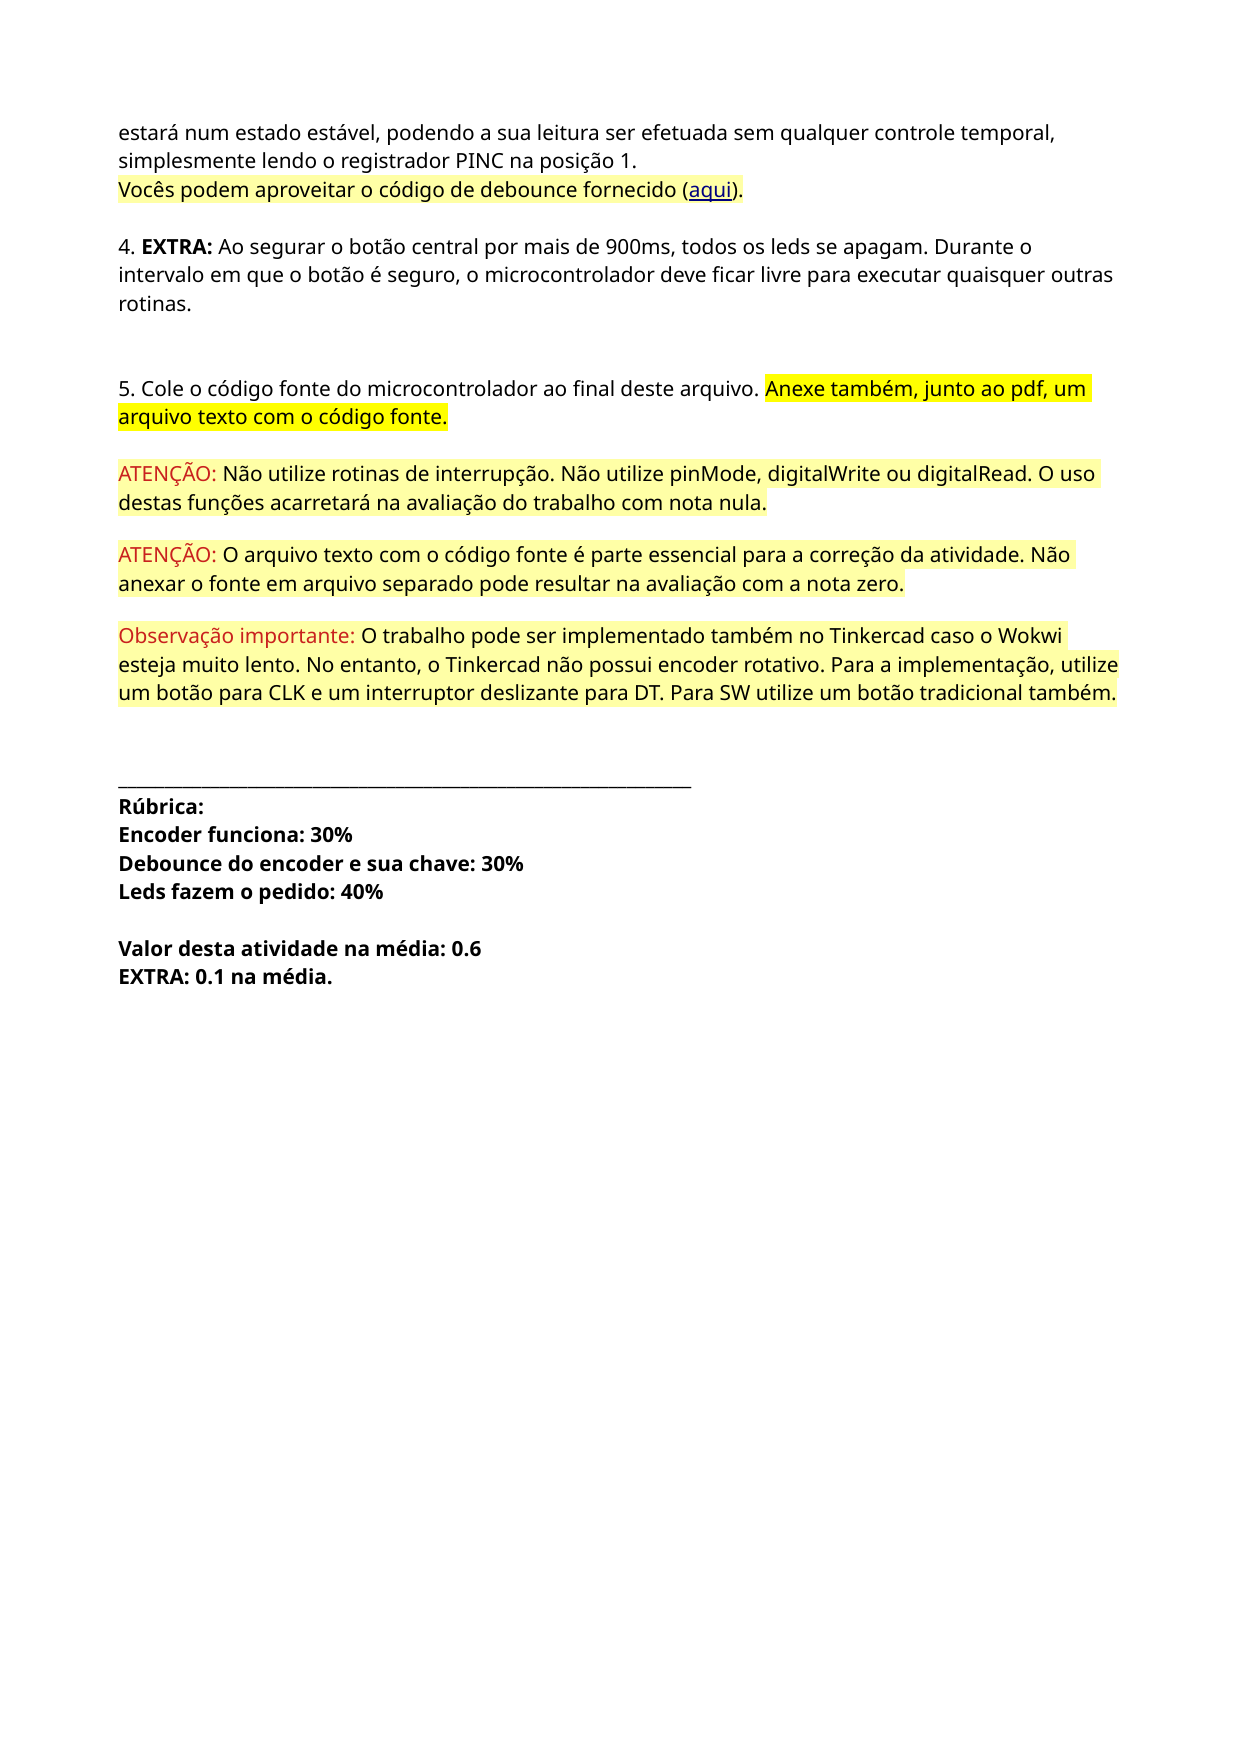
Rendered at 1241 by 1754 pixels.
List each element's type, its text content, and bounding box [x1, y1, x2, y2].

text estará num estado estável, podendo a sua leitura ser efetuada sem qualquer controle temporal, simplesmente lendo o registrador PINC na posição 1. [118, 118, 1122, 175]
text ______________________________________________________________ [118, 763, 1122, 792]
text Debounce do encoder e sua chave: 30% [118, 849, 1122, 877]
text 4. EXTRA: Ao segurar o botão central por mais de 900ms, todos os leds se apagam. Durante o intervalo em que o botão é seguro, o microcontrolador deve ficar livre para executar quaisquer outras rotinas. [118, 232, 1122, 317]
text ATENÇÃO: O arquivo texto com o código fonte é parte essencial para a correção da atividade. Não anexar o fonte em arquivo separado pode resultar na avaliação com a nota zero. [118, 540, 1122, 597]
text Observação importante: O trabalho pode ser implementado também no Tinkercad caso o Wokwi esteja muito lento. No entanto, o Tinkercad não possui encoder rotativo. Para a implementação, utilize um botão para CLK e um interruptor deslizante para DT. Para SW utilize um botão tradicional também. [118, 621, 1122, 707]
text ATENÇÃO: Não utilize rotinas de interrupção. Não utilize pinMode, digitalWrite ou digitalRead. O uso destas funções acarretará na avaliação do trabalho com nota nula. [118, 459, 1122, 516]
text Valor desta atividade na média: 0.6 [118, 934, 1122, 962]
text Rúbrica: [118, 792, 1122, 820]
text 5. Cole o código fonte do microcontrolador ao final deste arquivo. Anexe também, junto ao pdf, um arquivo texto com o código fonte. [118, 374, 1122, 431]
text Encoder funciona: 30% [118, 820, 1122, 849]
text Leds fazem o pedido: 40% [118, 877, 1122, 906]
text Vocês podem aproveitar o código de debounce fornecido (aqui). [118, 175, 1122, 203]
text EXTRA: 0.1 na média. [118, 962, 1122, 991]
